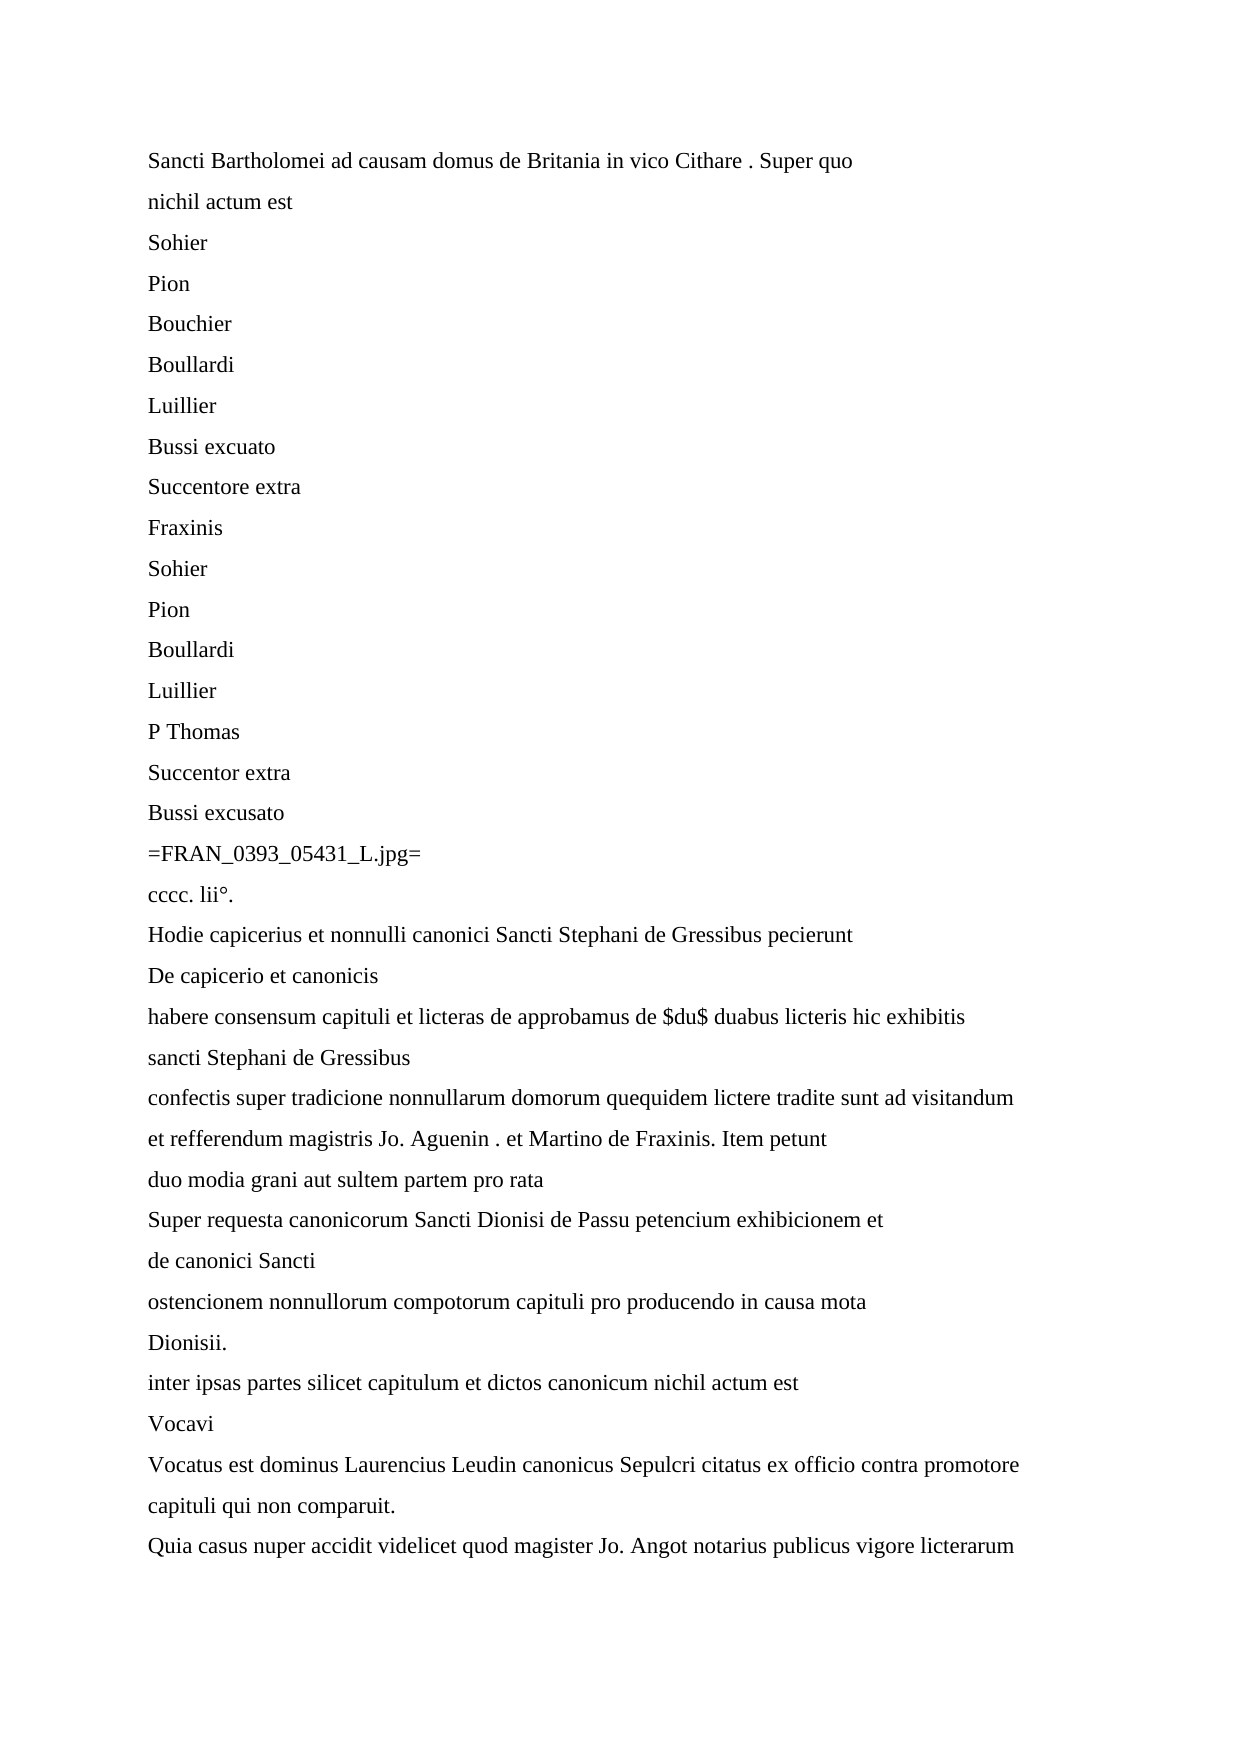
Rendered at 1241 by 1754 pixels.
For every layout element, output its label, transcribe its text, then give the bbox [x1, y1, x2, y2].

text Luillier [148, 392, 1093, 418]
text capituli qui non comparuit. [148, 1492, 1093, 1518]
text duo modia grani aut sultem partem pro rata [148, 1166, 1093, 1192]
text Succentore extra [148, 473, 1093, 500]
text Fraxinis [148, 514, 1093, 541]
text Sancti Bartholomei ad causam domus de Britania in vico Cithare . Super quo [148, 148, 1093, 174]
text Luillier [148, 677, 1093, 703]
text Bussi excusato [148, 799, 1093, 826]
text Sohier [148, 229, 1093, 255]
text ostencionem nonnullorum compotorum capituli pro producendo in causa mota [148, 1288, 1093, 1314]
text confectis super tradicione nonnullarum domorum quequidem lictere tradite sunt ad visitandum [148, 1084, 1093, 1111]
text Boullardi [148, 351, 1093, 378]
text habere consensum capituli et licteras de approbamus de $du$ duabus licteris hic exhibitis [148, 1003, 1093, 1029]
text cccc. lii°. [148, 881, 1093, 907]
text Succentor extra [148, 758, 1093, 785]
text Bussi excuato [148, 433, 1093, 459]
text nichil actum est [148, 188, 1093, 215]
text inter ipsas partes silicet capitulum et dictos canonicum nichil actum est [148, 1369, 1093, 1396]
text et refferendum magistris Jo. Aguenin . et Martino de Fraxinis. Item petunt [148, 1125, 1093, 1151]
text sancti Stephani de Gressibus [148, 1044, 1093, 1070]
text Dionisii. [148, 1329, 1093, 1355]
text de canonici Sancti [148, 1247, 1093, 1274]
text Vocatus est dominus Laurencius Leudin canonicus Sepulcri citatus ex officio contra promotore [148, 1451, 1093, 1477]
text Hodie capicerius et nonnulli canonici Sancti Stephani de Gressibus pecierunt [148, 921, 1093, 948]
text Super requesta canonicorum Sancti Dionisi de Passu petencium exhibicionem et [148, 1207, 1093, 1233]
text Quia casus nuper accidit videlicet quod magister Jo. Angot notarius publicus vigore licterarum [148, 1532, 1093, 1559]
text Vocavi [148, 1410, 1093, 1437]
text Pion [148, 596, 1093, 622]
text P Thomas [148, 718, 1093, 744]
text Sohier [148, 555, 1093, 581]
text Pion [148, 270, 1093, 296]
text Bouchier [148, 311, 1093, 337]
text =FRAN_0393_05431_L.jpg= [148, 840, 1093, 866]
text Boullardi [148, 636, 1093, 663]
text De capicerio et canonicis [148, 962, 1093, 988]
